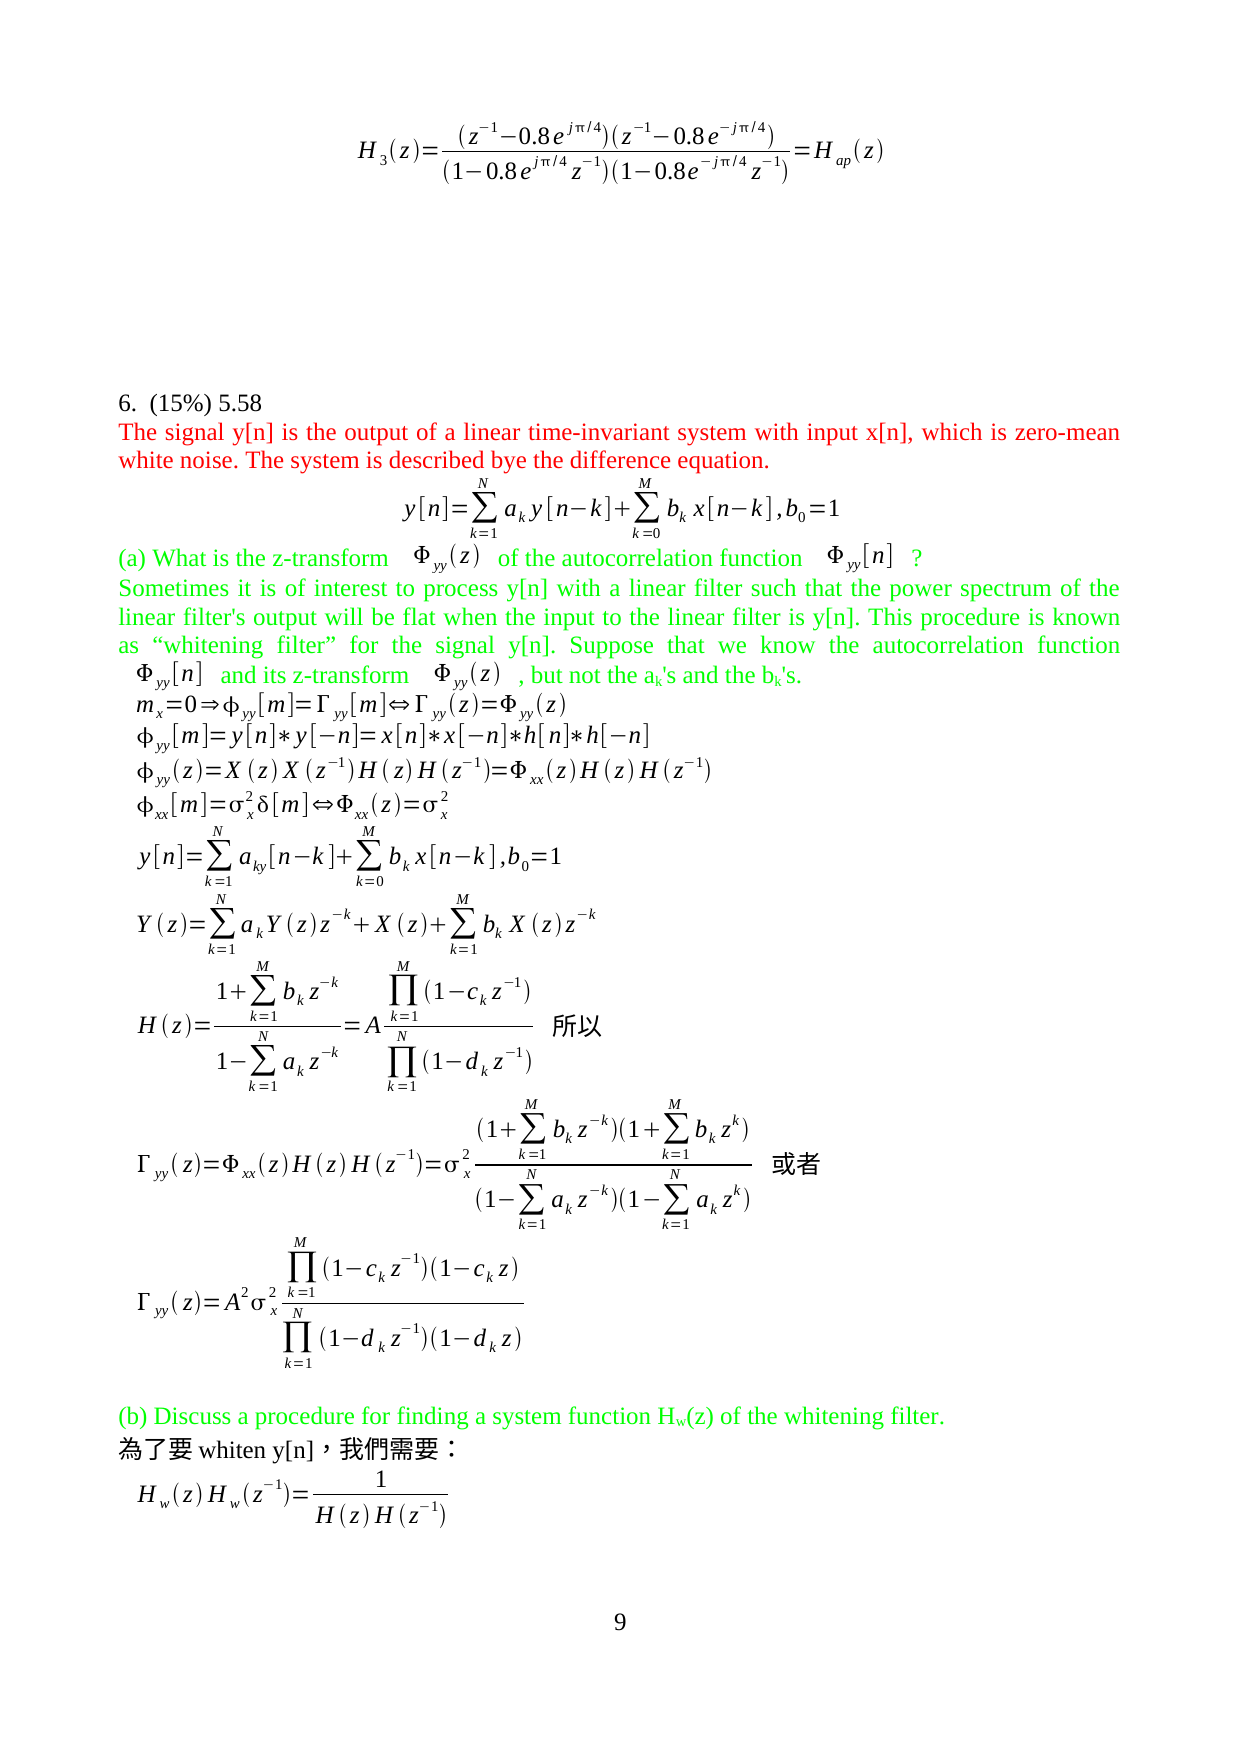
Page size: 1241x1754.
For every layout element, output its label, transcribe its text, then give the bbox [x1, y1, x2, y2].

text The signal y[n] is the output of a linear time-invariant system with input x[n], which is zero-mean white noise. The system is described bye the difference equation. [118, 417, 1122, 474]
text 或者 [118, 1096, 1122, 1234]
text (b) Discuss a procedure for finding a system function Hw(z) of the whitening filter. [118, 1401, 1122, 1430]
text 所以 [118, 957, 1122, 1096]
text (a) What is the z-transform of the autocorrelation function ? [118, 542, 1122, 573]
text Sometimes it is of interest to process y[n] with a linear filter such that the power spectrum of the linear filter's output will be flat when the input to the linear filter is y[n]. This procedure is known as “whitening filter” for the signal y[n]. Suppose that we know the autocorrelation function and its z-transform , but not the ak's and the bk's. [118, 573, 1122, 691]
text 6. (15%) 5.58 [118, 388, 1122, 417]
text 為了要whiten y[n]，我們需要： [118, 1430, 1122, 1466]
